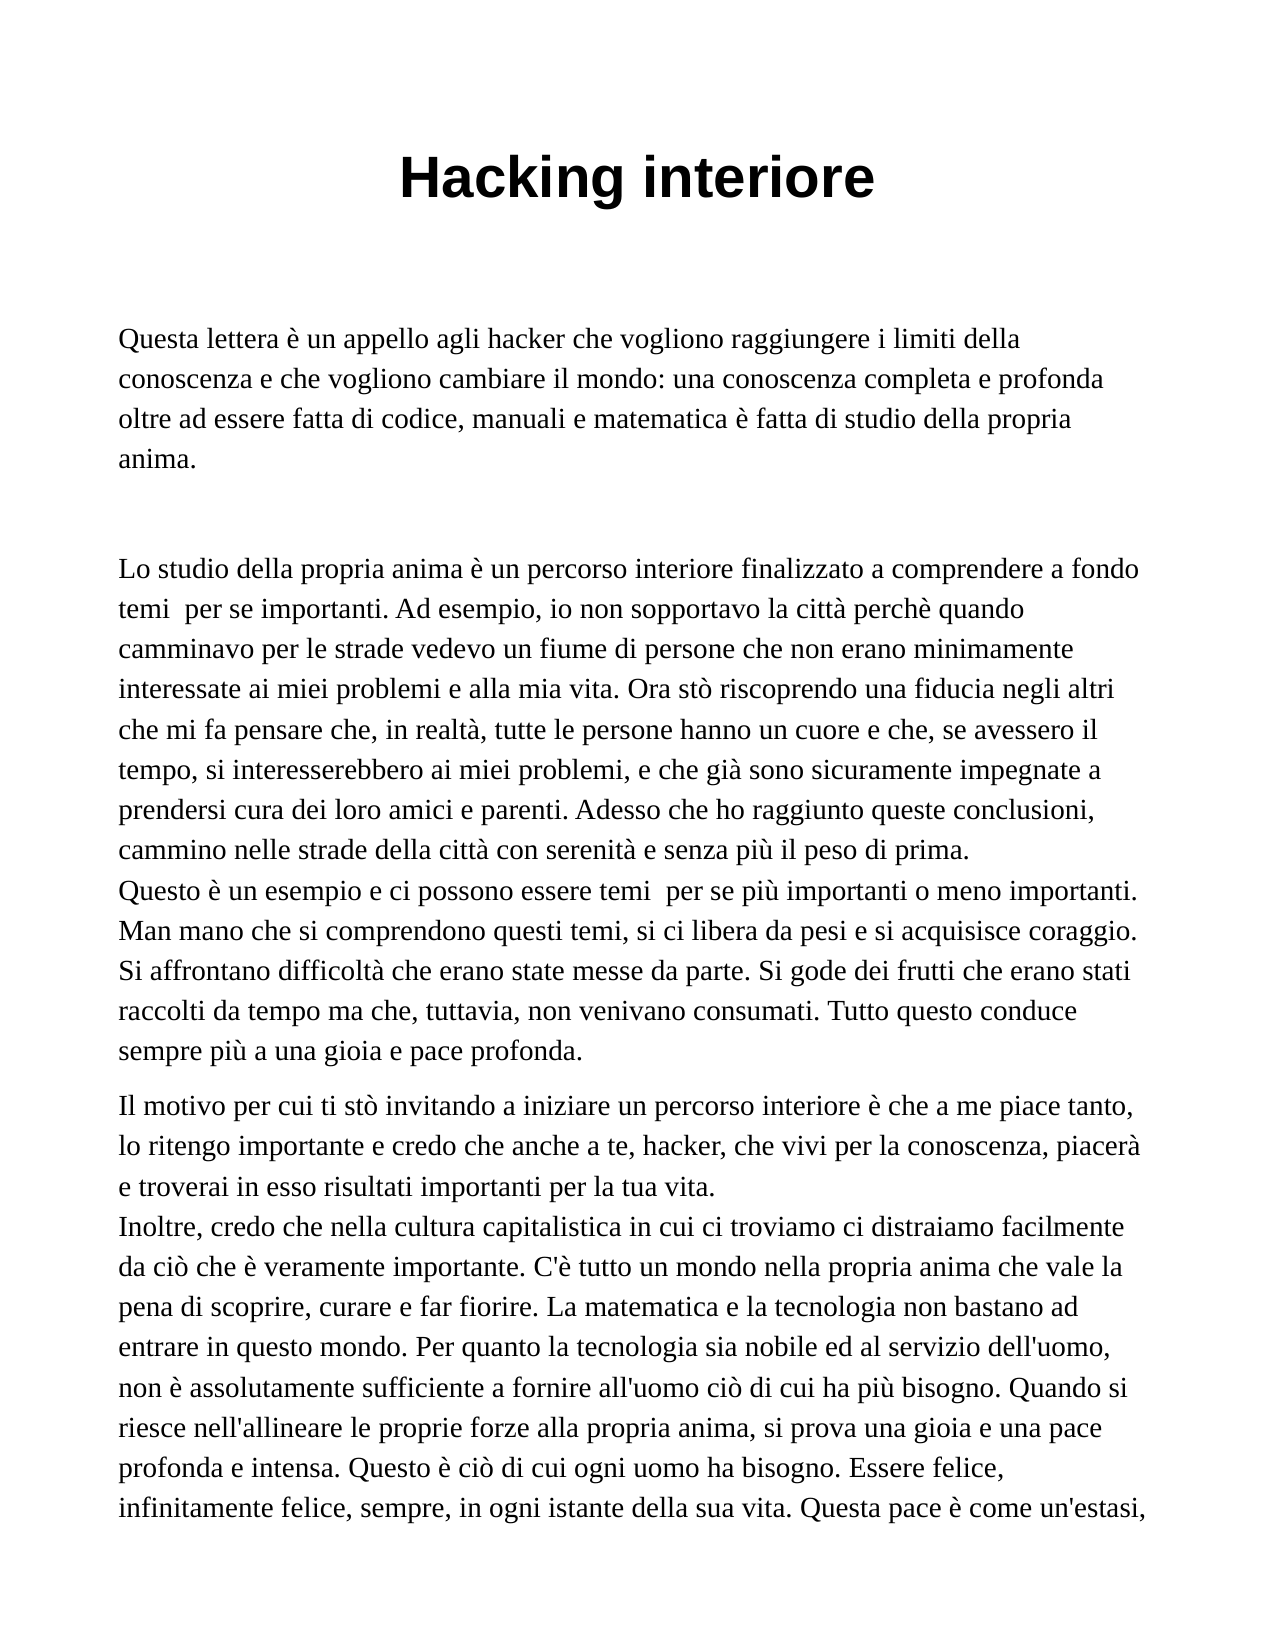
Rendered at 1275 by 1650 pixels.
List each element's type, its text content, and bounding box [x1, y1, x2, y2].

text Il motivo per cui ti stò invitando a iniziare un percorso interiore è che a me piace tanto, lo ritengo importante e credo che anche a te, hacker, che vivi per la conoscenza, piacerà e troverai in esso risultati importanti per la tua vita. Inoltre, credo che nella cultura capitalistica in cui ci troviamo ci distraiamo facilmente da ciò che è veramente importante. C'è tutto un mondo nella propria anima che vale la pena di scoprire, curare e far fiorire. La matematica e la tecnologia non bastano ad entrare in questo mondo. Per quanto la tecnologia sia nobile ed al servizio dell'uomo, non è assolutamente sufficiente a fornire all'uomo ciò di cui ha più bisogno. Quando si riesce nell'allineare le proprie forze alla propria anima, si prova una gioia e una pace profonda e intensa. Questo è ciò di cui ogni uomo ha bisogno. Essere felice, infinitamente felice, sempre, in ogni istante della sua vita. Questa pace è come un'estasi, [118, 1088, 1157, 1524]
title Hacking interiore [118, 143, 1157, 210]
text Lo studio della propria anima è un percorso interiore finalizzato a comprendere a fondo temi per se importanti. Ad esempio, io non sopportavo la città perchè quando camminavo per le strade vedevo un fiume di persone che non erano minimamente interessate ai miei problemi e alla mia vita. Ora stò riscoprendo una fiducia negli altri che mi fa pensare che, in realtà, tutte le persone hanno un cuore e che, se avessero il tempo, si interesserebbero ai miei problemi, e che già sono sicuramente impegnate a prendersi cura dei loro amici e parenti. Adesso che ho raggiunto queste conclusioni, cammino nelle strade della città con serenità e senza più il peso di prima. Questo è un esempio e ci possono essere temi per se più importanti o meno importanti. Man mano che si comprendono questi temi, si ci libera da pesi e si acquisisce coraggio. Si affrontano difficoltà che erano state messe da parte. Si gode dei frutti che erano stati raccolti da tempo ma che, tuttavia, non venivano consumati. Tutto questo conduce sempre più a una gioia e pace profonda. [118, 551, 1157, 1067]
text Questa lettera è un appello agli hacker che vogliono raggiungere i limiti della conoscenza e che vogliono cambiare il mondo: una conoscenza completa e profonda oltre ad essere fatta di codice, manuali e matematica è fatta di studio della propria anima. [118, 321, 1157, 475]
